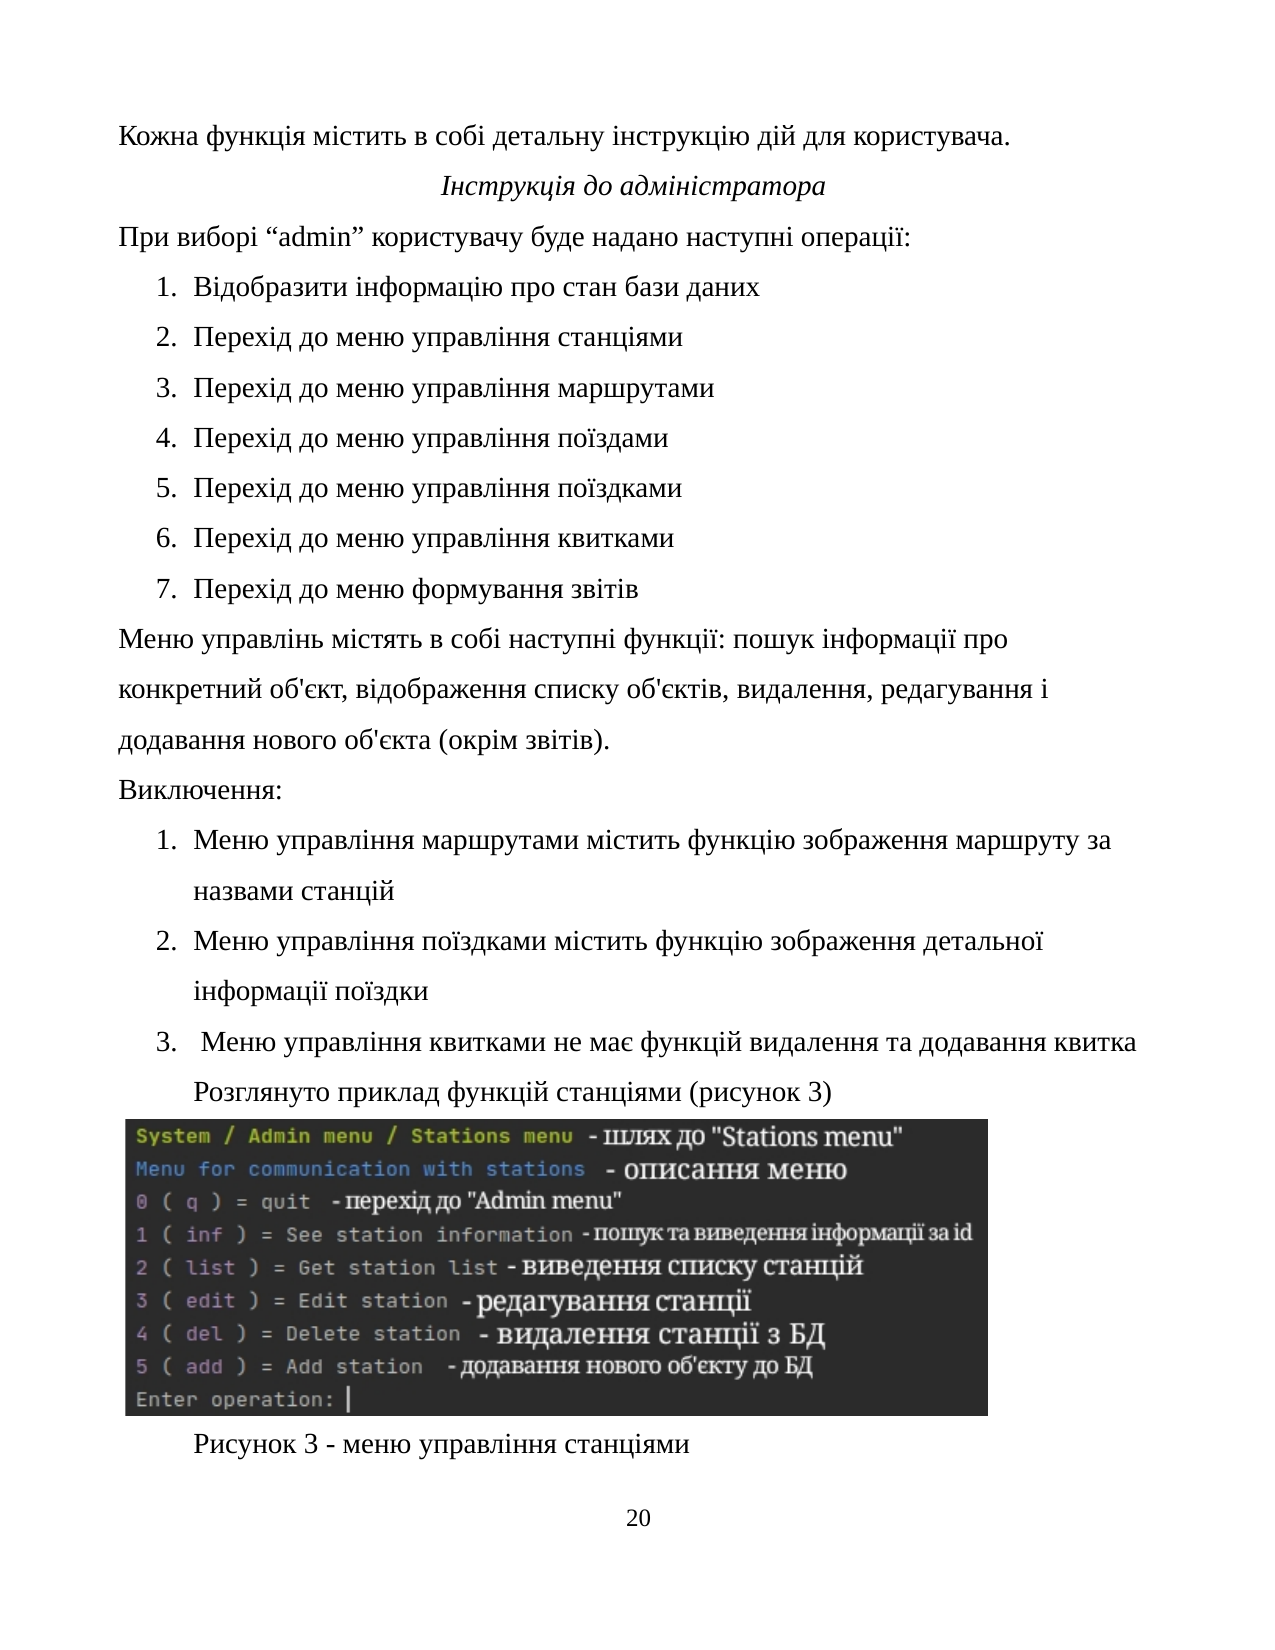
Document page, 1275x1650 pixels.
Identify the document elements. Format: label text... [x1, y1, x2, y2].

text Рисунок 3 - меню управління станціями [118, 1426, 1158, 1460]
list Меню управління маршрутами містить функцію зображення маршруту за назвами станцій [156, 822, 1158, 906]
text Виключення: [118, 772, 1158, 806]
list Відобразити інформацію про стан бази даних [156, 269, 1158, 303]
text Розглянуто приклад функцій станціями (рисунок 3) [118, 1074, 1158, 1108]
list Перехід до меню управління станціями [156, 319, 1158, 353]
text При виборі “admin” користувачу буде надано наступні операції: [118, 219, 1158, 252]
list Перехід до меню управління маршрутами [156, 370, 1158, 403]
text Інструкція до адміністратора [118, 168, 1158, 202]
list Перехід до меню управління поїздами [156, 420, 1158, 453]
picture [125, 1119, 988, 1416]
text Кожна функція містить в собі детальну інструкцію дій для користувача. [118, 118, 1158, 152]
list Меню управління квитками не має функцій видалення та додавання квитка [156, 1024, 1158, 1057]
list Меню управління поїздками містить функцію зображення детальної інформації поїздки [156, 923, 1158, 1007]
list Перехід до меню управління поїздками [156, 470, 1158, 504]
text Меню управлінь містять в собі наступні функції: пошук інформації про конкретний об'єкт, відображення списку об'єктів, видалення, редагування і додавання нового об'єкта (окрім звітів). [118, 621, 1158, 755]
list Перехід до меню управління квитками [156, 521, 1158, 554]
list Перехід до меню формування звітів [156, 571, 1158, 604]
